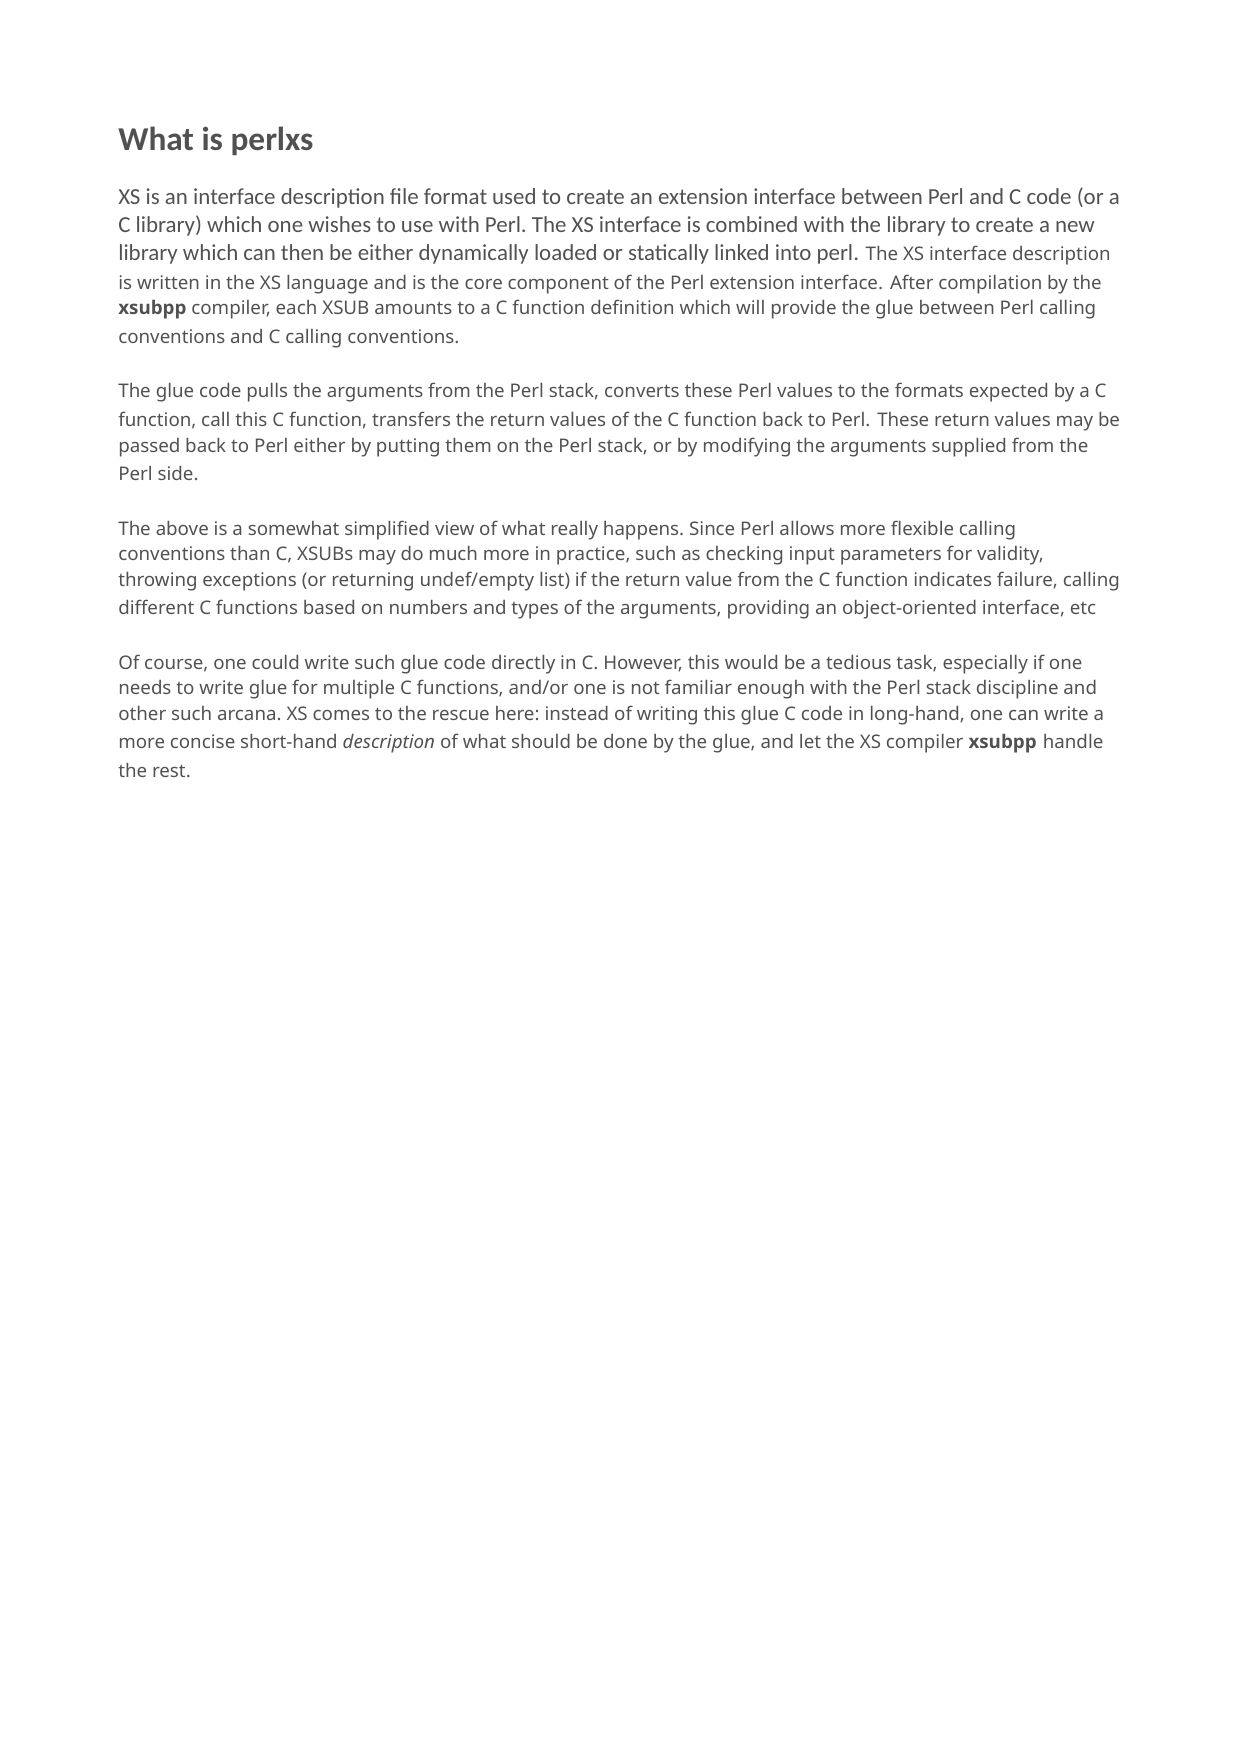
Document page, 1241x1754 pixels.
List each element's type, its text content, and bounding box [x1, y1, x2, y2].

text XS is an interface description file format used to create an extension interface between Perl and C code (or a C library) which one wishes to use with Perl. The XS interface is combined with the library to create a new library which can then be either dynamically loaded or statically linked into perl. The XS interface description is written in the XS language and is the core component of the Perl extension interface. After compilation by the xsubpp compiler, each XSUB amounts to a C function definition which will provide the glue between Perl calling conventions and C calling conventions. [118, 182, 1122, 349]
text Of course, one could write such glue code directly in C. However, this would be a tedious task, especially if one needs to write glue for multiple C functions, and/or one is not familiar enough with the Perl stack discipline and other such arcana. XS comes to the rescue here: instead of writing this glue C code in long-hand, one can write a more concise short-hand description of what should be done by the glue, and let the XS compiler xsubpp handle the rest. [118, 649, 1122, 783]
text What is perlxs [118, 118, 1122, 159]
text The above is a somewhat simplified view of what really happens. Since Perl allows more flexible calling conventions than C, XSUBs may do much more in practice, such as checking input parameters for validity, throwing exceptions (or returning undef/empty list) if the return value from the C function indicates failure, calling different C functions based on numbers and types of the arguments, providing an object-oriented interface, etc [118, 515, 1122, 620]
text The glue code pulls the arguments from the Perl stack, converts these Perl values to the formats expected by a C function, call this C function, transfers the return values of the C function back to Perl. These return values may be passed back to Perl either by putting them on the Perl stack, or by modifying the arguments supplied from the Perl side. [118, 378, 1122, 486]
